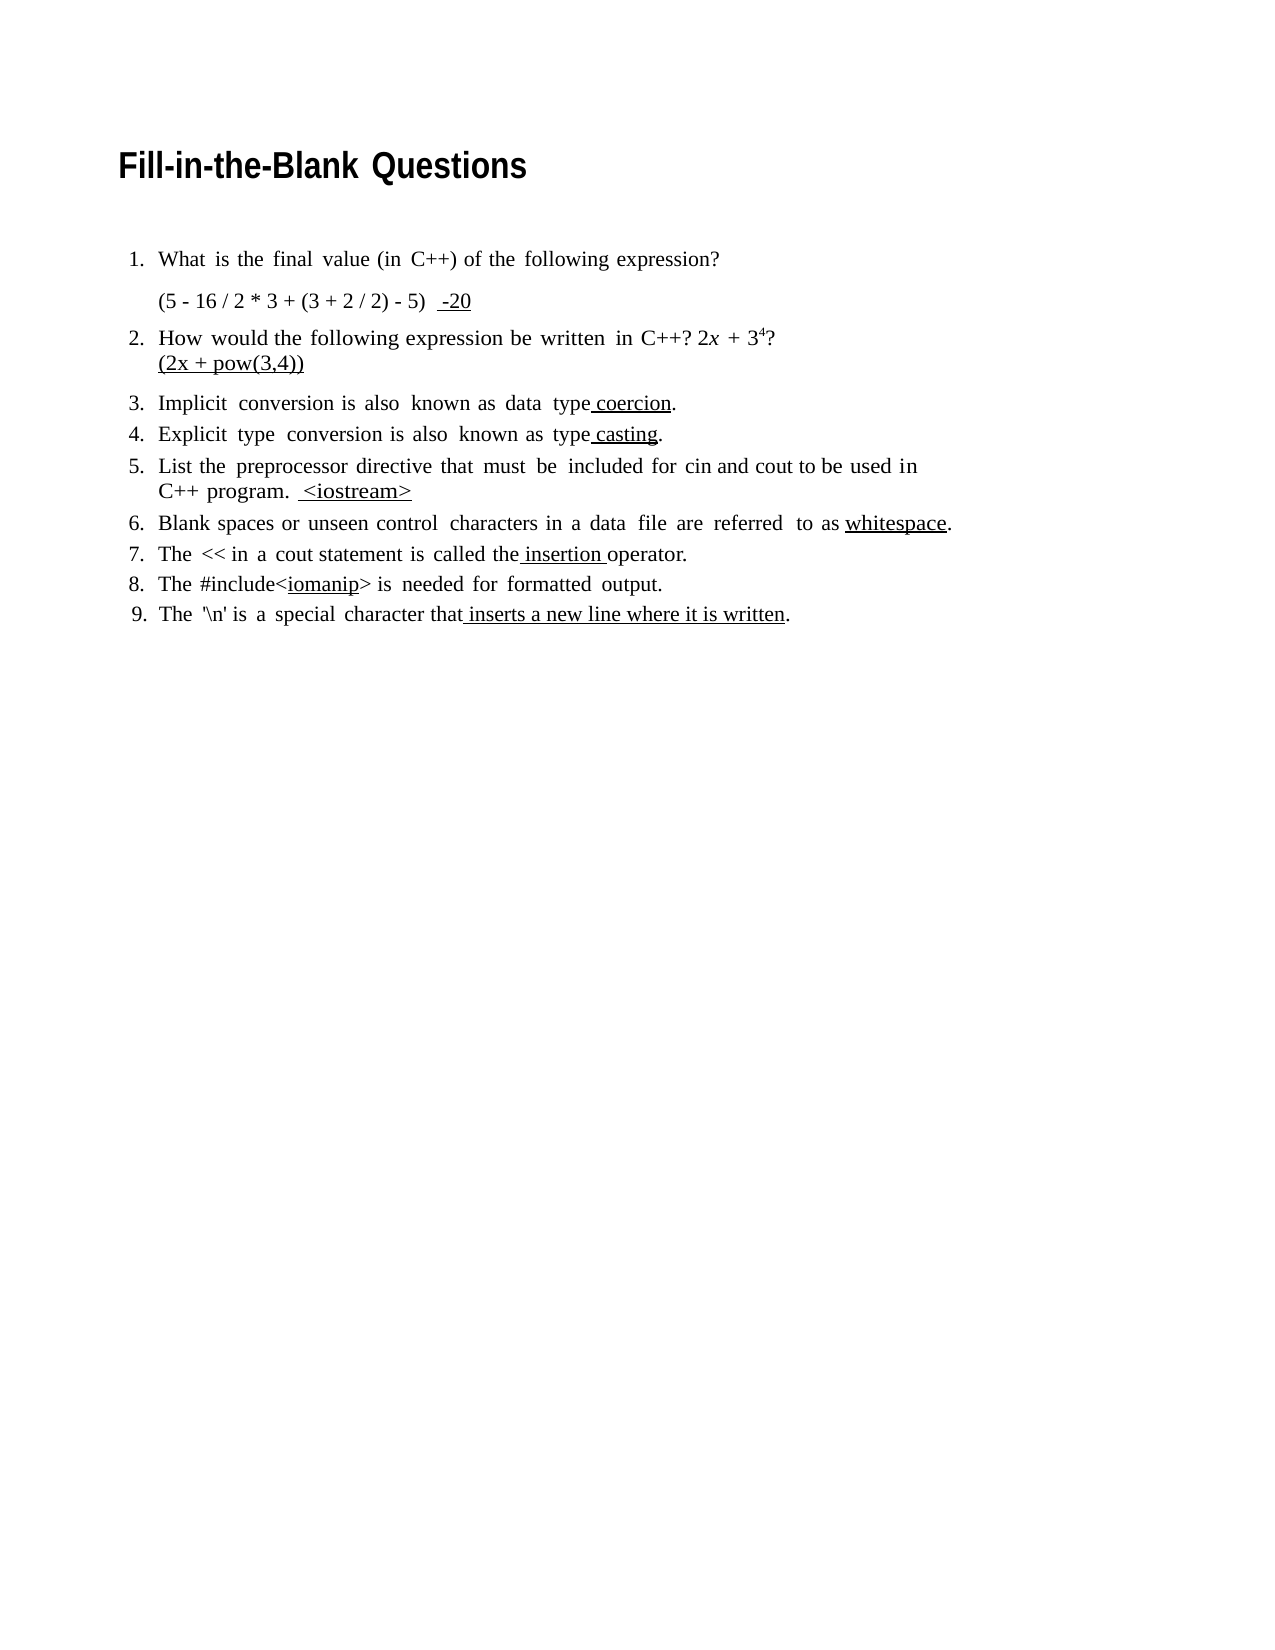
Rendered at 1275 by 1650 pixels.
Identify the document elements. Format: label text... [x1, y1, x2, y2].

subtitle Fill-in-the-Blank Questions [118, 143, 1157, 186]
list What is the final value (in C++) of the following expression? [128, 246, 1157, 271]
list Implicit conversion is also known as data type coercion. [128, 389, 1157, 415]
list List the preprocessor directive that must be included for cin and cout to be used in C++ program. <iostream> [128, 453, 941, 503]
list The '\n' is a special character that inserts a new line where it is written. [131, 601, 1157, 626]
list The << in a cout statement is called the insertion operator. [128, 541, 1157, 566]
list Blank spaces or unseen control characters in a data file are referred to as whitespace. [128, 509, 1157, 535]
list Explicit type conversion is also known as type casting. [128, 421, 1157, 446]
list The #include<iomanip> is needed for formatted output. [128, 571, 1157, 596]
list How would the following expression be written in C++? 2x + 34? (2x + pow(3,4)) [128, 325, 794, 375]
text (5 - 16 / 2 * 3 + (3 + 2 / 2) - 5) -20 [158, 288, 1157, 314]
